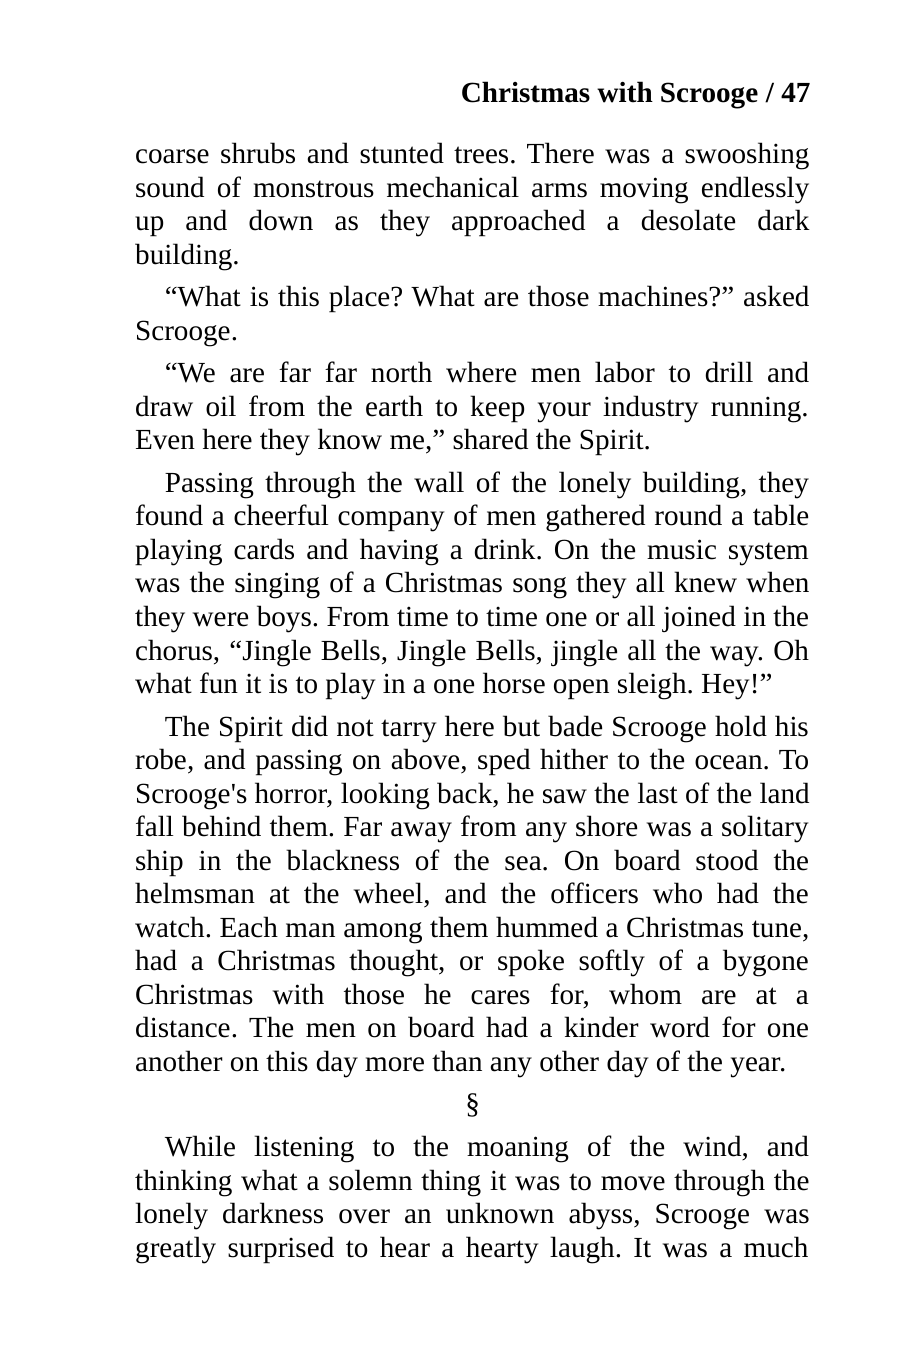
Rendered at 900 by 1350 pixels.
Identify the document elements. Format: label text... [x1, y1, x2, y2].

text While listening to the moaning of the wind, and thinking what a solemn thing it was to move through the lonely darkness over an unknown abyss, Scrooge was greatly surprised to hear a hearty laugh. It was a much [135, 1129, 810, 1263]
text “What is this place? What are those machines?” asked Scrooge. [135, 279, 810, 346]
text “We are far far north where men labor to drill and draw oil from the earth to keep your industry running. Even here they know me,” shared the Spirit. [135, 355, 810, 456]
text Passing through the wall of the lonely building, they found a cheerful company of men gathered round a table playing cards and having a drink. On the music system was the singing of a Christmas song they all knew when they were boys. From time to time one or all joined in the chorus, “Jingle Bells, Jingle Bells, jingle all the way. Oh what fun it is to play in a one horse open sleigh. Hey!” [135, 465, 810, 700]
text § [135, 1087, 810, 1120]
text The Spirit did not tarry here but bade Scrooge hold his robe, and passing on above, sped hither to the ocean. To Scrooge's horror, looking back, he saw the last of the land fall behind them. Far away from any shore was a solitary ship in the blackness of the sea. On board stood the helmsman at the wheel, and the officers who had the watch. Each man among them hummed a Christmas tune, had a Christmas thought, or spoke softly of a bygone Christmas with those he cares for, whom are at a distance. The men on board had a kinder word for one another on this day more than any other day of the year. [135, 709, 810, 1078]
text coarse shrubs and stunted trees. There was a swooshing sound of monstrous mechanical arms moving endlessly up and down as they approached a desolate dark building. [135, 136, 810, 270]
